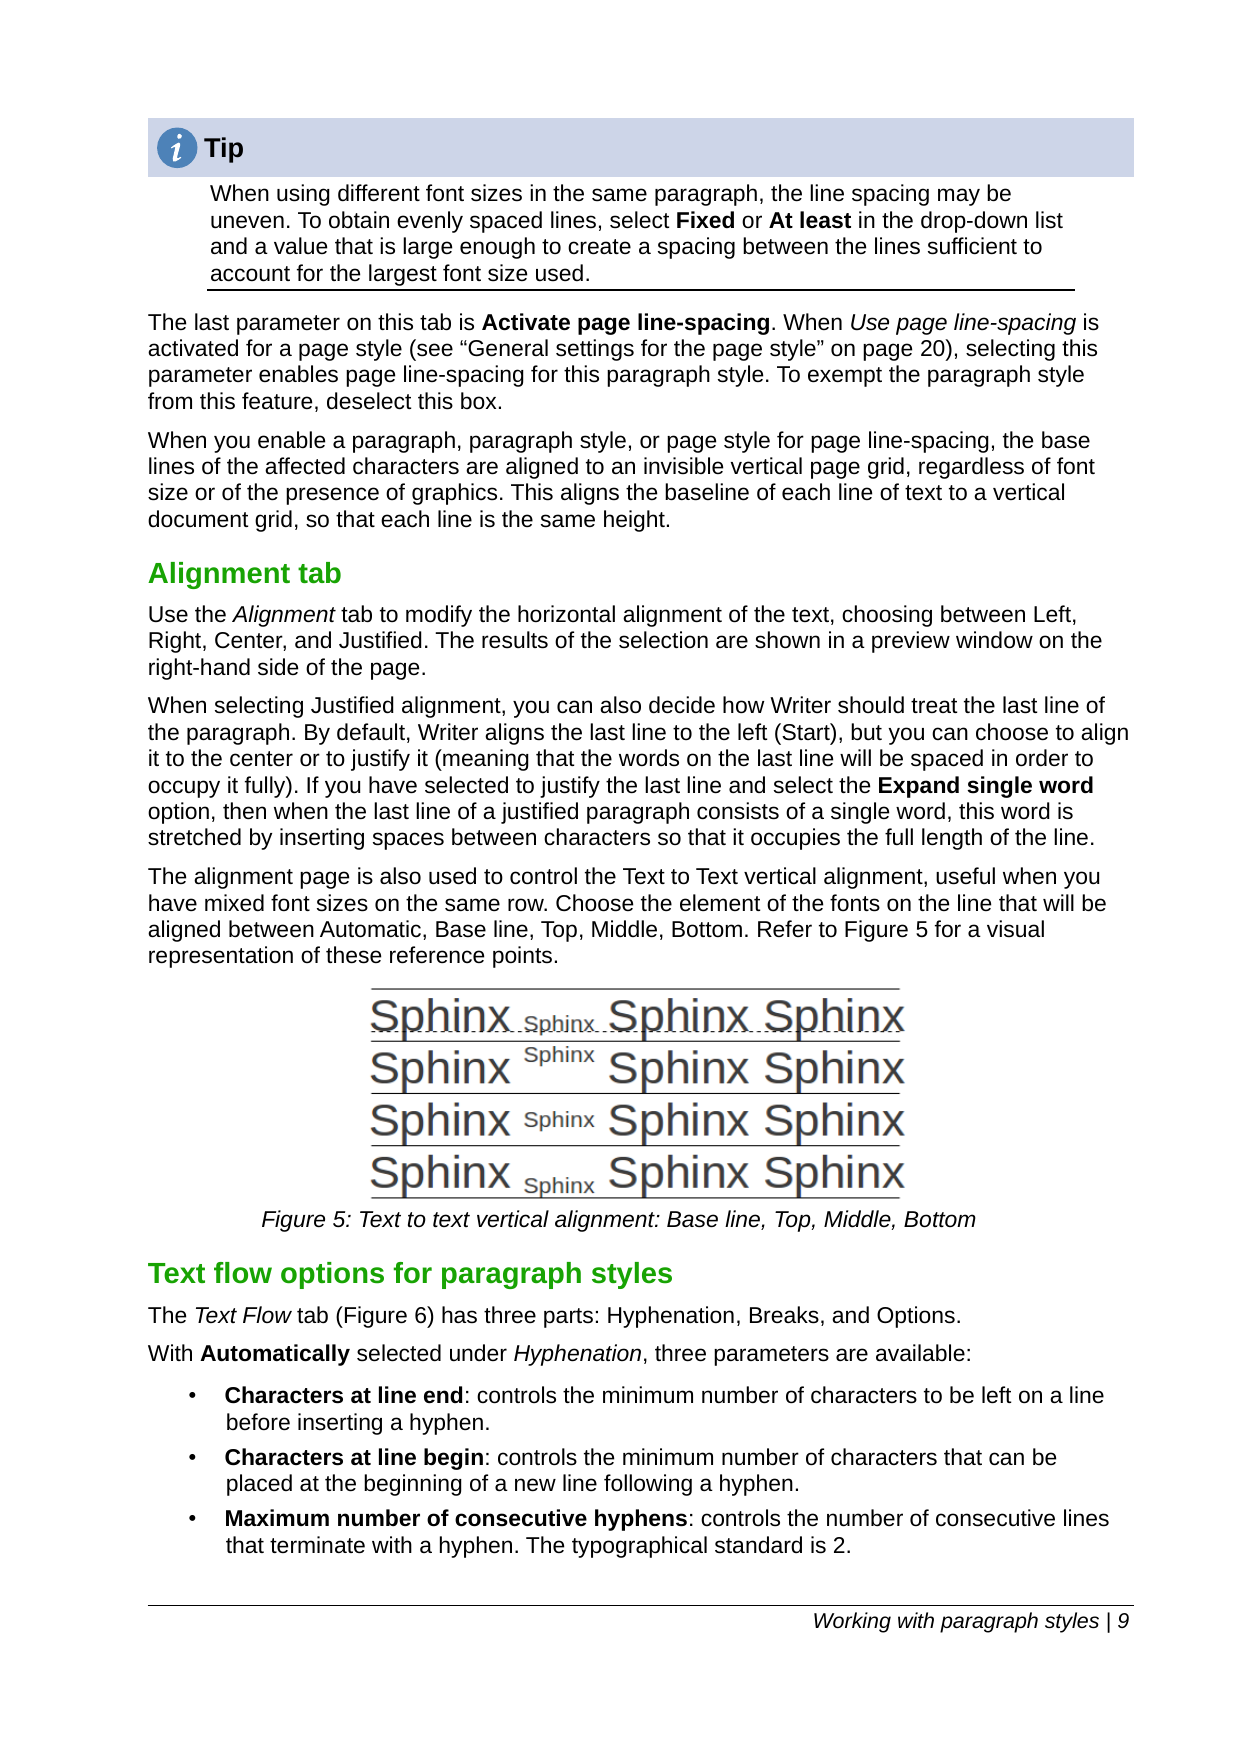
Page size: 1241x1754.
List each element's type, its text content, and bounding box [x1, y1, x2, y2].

text The alignment page is also used to control the Text to Text vertical alignment, useful when you have mixed font sizes on the same row. Choose the element of the fonts on the line that will be aligned between Automatic, Base line, Top, Middle, Bottom. Refer to Figure 5 for a visual representation of these reference points. [148, 863, 1134, 968]
text Use the Alignment tab to modify the horizontal alignment of the text, choosing between Left, Right, Center, and Justified. The results of the selection are shown in a preview window on the right-hand side of the page. [148, 601, 1134, 680]
text When using different font sizes in the same paragraph, the line spacing may be uneven. To obtain evenly spaced lines, select Fixed or At least in the drop-down list and a value that is large enough to create a spacing between the lines sufficient to account for the largest font size used. [207, 177, 1075, 289]
text The last parameter on this tab is Activate page line-spacing. When Use page line-spacing is activated for a page style (see “General settings for the page style” on page 20), selecting this parameter enables page line-spacing for this paragraph style. To exempt the paragraph style from this feature, deselect this box. [148, 309, 1134, 414]
list With Automatically selected under Hyphenation, three parameters are available: [148, 1340, 1134, 1367]
subtitle Tip [148, 118, 1134, 177]
list Characters at line end: controls the minimum number of characters to be left on a line before inserting a hyphen. [185, 1379, 1134, 1435]
text When you enable a paragraph, paragraph style, or page style for page line-spacing, the base lines of the affected characters are aligned to an invisible vertical page grid, regardless of font size or of the presence of graphics. This aligns the baseline of each line of text to a vertical document grid, so that each line is the same height. [148, 427, 1134, 532]
list Characters at line begin: controls the minimum number of characters that can be placed at the beginning of a new line following a hyphen. [185, 1441, 1134, 1496]
text When selecting Justified alignment, you can also decide how Writer should treat the last line of the paragraph. By default, Writer aligns the last line to the left (Start), but you can choose to align it to the center or to justify it (meaning that the words on the last line will be spaced in order to occupy it fully). If you have selected to justify the last line and select the Expand single word option, then when the last line of a justified paragraph consists of a single word, this word is stretched by inserting spaces between characters so that it occupies the full length of the line. [148, 692, 1134, 851]
text Figure 5: Text to text vertical alignment: Base line, Top, Middle, Bottom [261, 981, 1021, 1233]
text The Text Flow tab (Figure 6) has three parts: Hyphenation, Breaks, and Options. [148, 1302, 1134, 1328]
list Maximum number of consecutive hyphens: controls the number of consecutive lines that terminate with a hyphen. The typographical standard is 2. [185, 1502, 1134, 1561]
picture [361, 981, 921, 1207]
subtitle Text flow options for paragraph styles [148, 1256, 1134, 1290]
subtitle Alignment tab [148, 556, 1134, 589]
